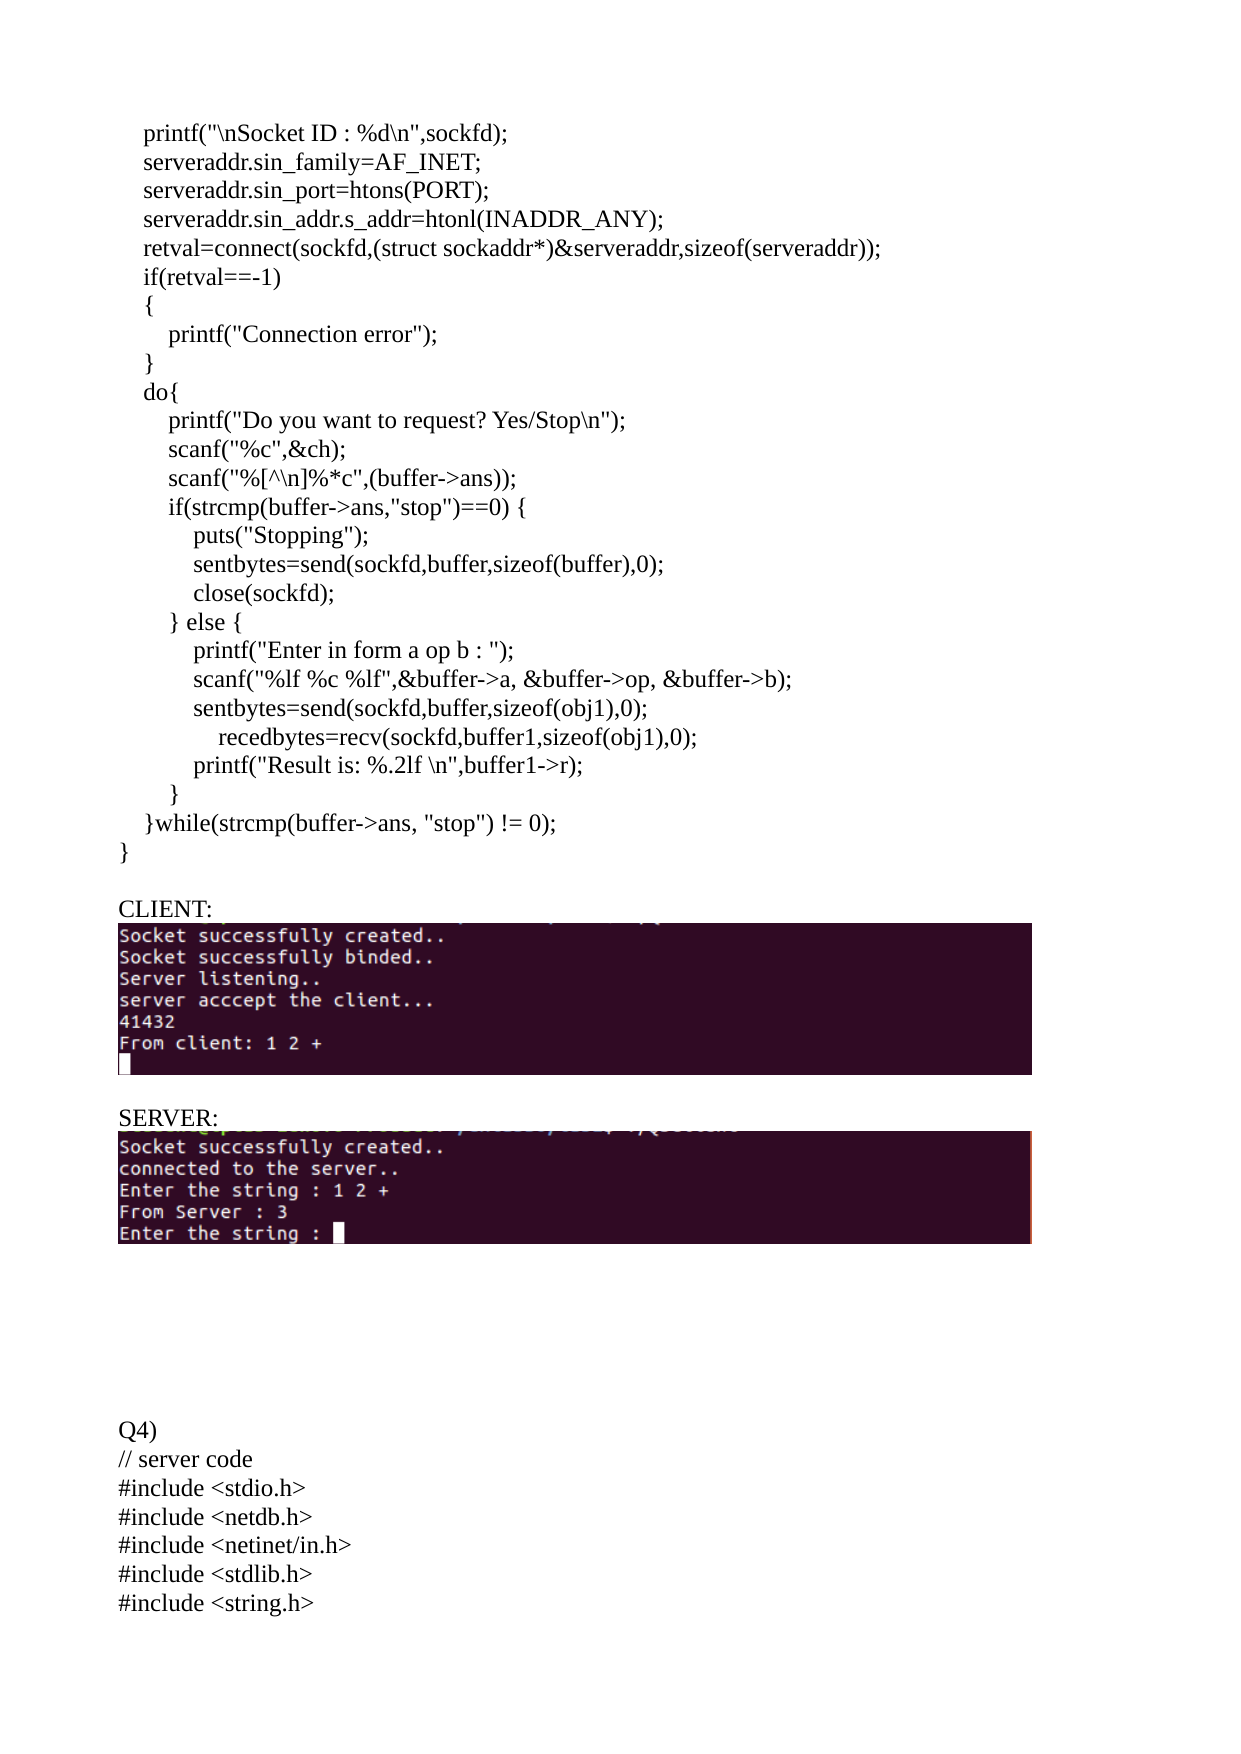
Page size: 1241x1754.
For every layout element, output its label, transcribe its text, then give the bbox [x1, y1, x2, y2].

text scanf("%c",&ch); [118, 434, 1122, 463]
text #include <netinet/in.h> [118, 1531, 1122, 1559]
text #include <stdio.h> [118, 1473, 1122, 1502]
text CLIENT: [118, 894, 1122, 923]
text #include <string.h> [118, 1588, 1122, 1617]
text } [118, 837, 1122, 866]
text SERVER: [118, 1103, 1122, 1132]
text } [118, 779, 1122, 808]
text #include <stdlib.h> [118, 1559, 1122, 1588]
text if(strcmp(buffer->ans,"stop")==0) { [118, 492, 1122, 521]
text if(retval==-1) [118, 262, 1122, 291]
text printf("Do you want to request? Yes/Stop\n"); [118, 406, 1122, 434]
text { [118, 291, 1122, 319]
text serveraddr.sin_addr.s_addr=htonl(INADDR_ANY); [118, 204, 1122, 233]
text scanf("%lf %c %lf",&buffer->a, &buffer->op, &buffer->b); [118, 664, 1122, 693]
text // server code [118, 1444, 1122, 1473]
text sentbytes=send(sockfd,buffer,sizeof(obj1),0); [118, 693, 1122, 722]
text #include <netdb.h> [118, 1502, 1122, 1531]
text printf("Connection error"); [118, 319, 1122, 348]
text serveraddr.sin_family=AF_INET; [118, 147, 1122, 176]
text } else { [118, 607, 1122, 636]
text printf("Enter in form a op b : "); [118, 636, 1122, 664]
text printf("Result is: %.2lf \n",buffer1->r); [118, 751, 1122, 779]
text retval=connect(sockfd,(struct sockaddr*)&serveraddr,sizeof(serveraddr)); [118, 233, 1122, 262]
text sentbytes=send(sockfd,buffer,sizeof(buffer),0); [118, 549, 1122, 578]
text do{ [118, 377, 1122, 406]
text scanf("%[^\n]%*c",(buffer->ans)); [118, 463, 1122, 492]
text }while(strcmp(buffer->ans, "stop") != 0); [118, 808, 1122, 837]
text serveraddr.sin_port=htons(PORT); [118, 176, 1122, 204]
text recedbytes=recv(sockfd,buffer1,sizeof(obj1),0); [118, 722, 1122, 751]
text close(sockfd); [118, 578, 1122, 607]
text } [118, 348, 1122, 377]
text puts("Stopping"); [118, 521, 1122, 549]
text printf("\nSocket ID : %d\n",sockfd); [118, 118, 1122, 147]
text Q4) [118, 1416, 1122, 1444]
